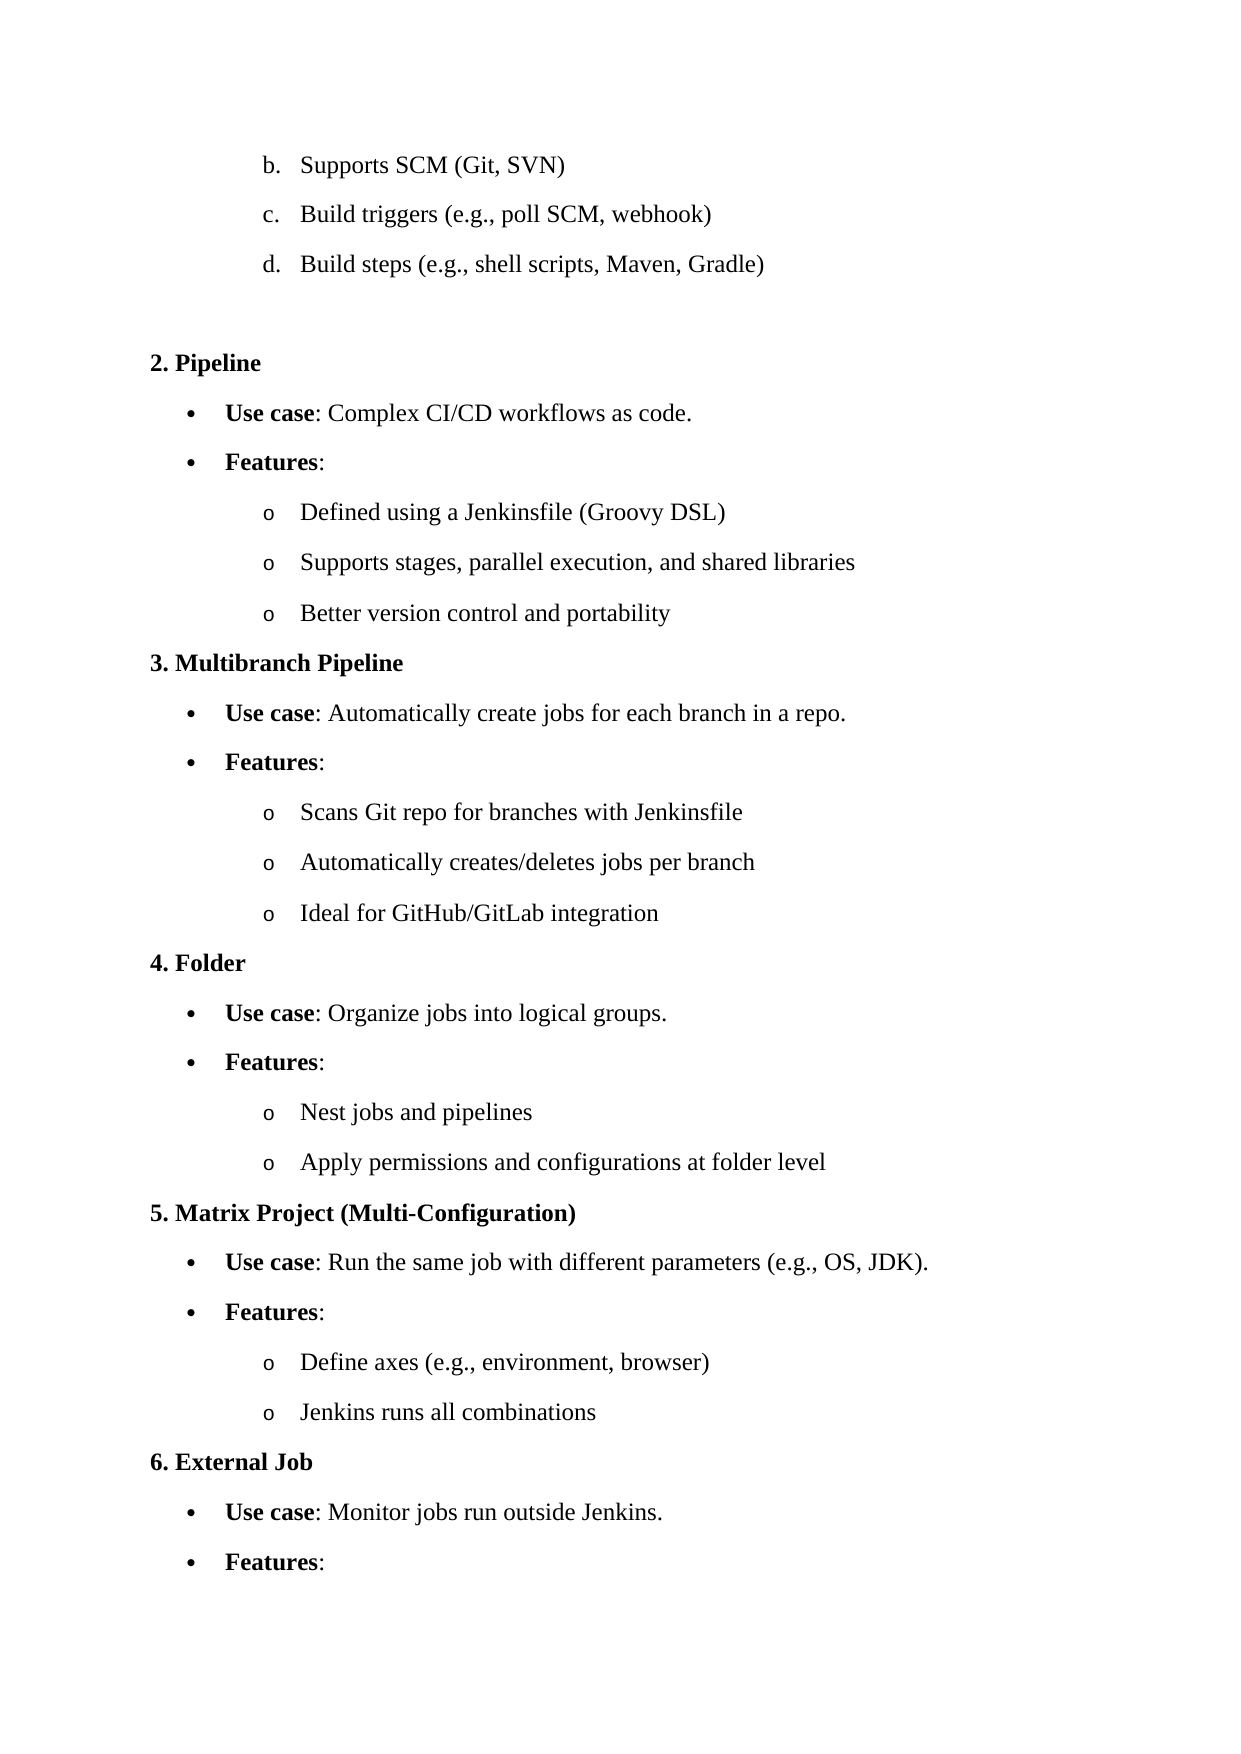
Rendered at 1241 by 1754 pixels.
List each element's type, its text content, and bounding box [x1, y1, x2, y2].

list Features: [187, 1547, 1090, 1575]
text 5. Matrix Project (Multi-Configuration) [150, 1198, 1090, 1227]
list Jenkins runs all combinations [262, 1397, 1090, 1427]
list Nest jobs and pipelines [262, 1097, 1090, 1127]
list Features: [187, 1297, 1090, 1326]
list Better version control and portability [262, 598, 1090, 627]
list Use case: Complex CI/CD workflows as code. [187, 398, 1090, 427]
list Apply permissions and configurations at folder level [262, 1147, 1090, 1177]
text 3. Multibranch Pipeline [150, 648, 1090, 677]
list Build triggers (e.g., poll SCM, webhook) [262, 199, 1090, 228]
list Use case: Organize jobs into logical groups. [187, 998, 1090, 1027]
text 4. Folder [150, 948, 1090, 977]
list Build steps (e.g., shell scripts, Maven, Gradle) [262, 249, 1090, 278]
list Scans Git repo for branches with Jenkinsfile [262, 797, 1090, 827]
text 2. Pipeline [150, 348, 1090, 377]
list Features: [187, 747, 1090, 776]
list Supports stages, parallel execution, and shared libraries [262, 547, 1090, 577]
list Defined using a Jenkinsfile (Groovy DSL) [262, 497, 1090, 527]
list Define axes (e.g., environment, browser) [262, 1347, 1090, 1376]
list Features: [187, 1047, 1090, 1076]
list Use case: Monitor jobs run outside Jenkins. [187, 1497, 1090, 1526]
list Ideal for GitHub/GitLab integration [262, 898, 1090, 927]
list Features: [187, 447, 1090, 476]
list Automatically creates/deletes jobs per branch [262, 847, 1090, 877]
list Use case: Automatically create jobs for each branch in a repo. [187, 698, 1090, 727]
text 6. External Job [150, 1447, 1090, 1476]
list Supports SCM (Git, SVN) [262, 150, 1090, 179]
list Use case: Run the same job with different parameters (e.g., OS, JDK). [187, 1247, 1090, 1276]
